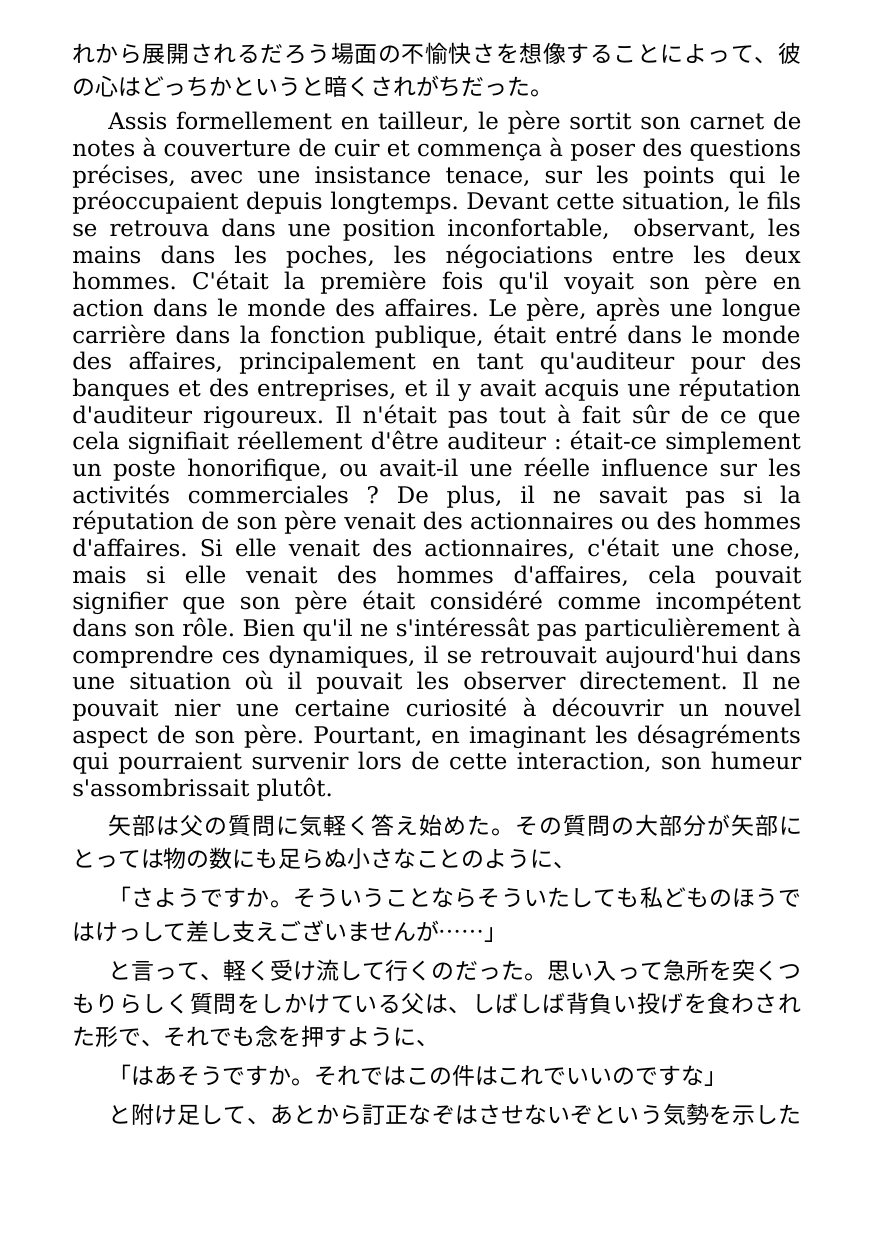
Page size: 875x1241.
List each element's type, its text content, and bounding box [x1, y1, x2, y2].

text 「さようですか。そういうことならそういたしても私どものほうではけっして差し支えございませんが……」 [72, 880, 802, 947]
text れから展開されるだろう場面の不愉快さを想像することによって、彼の心はどっちかというと暗くされがちだった。 [72, 36, 802, 102]
text 「はあそうですか。それではこの件はこれでいいのですな」 [72, 1058, 802, 1091]
text 矢部は父の質問に気軽く答え始めた。その質問の大部分が矢部にとっては物の数にも足らぬ小さなことのように、 [72, 808, 802, 874]
text Assis formellement en tailleur, le père sortit son carnet de notes à couverture de cuir et commença à poser des questions précises, avec une insistance tenace, sur les points qui le préoccupaient depuis longtemps. Devant cette situation, le fils se retrouva dans une position inconfortable, observant, les mains dans les poches, les négociations entre les deux hommes. C'était la première fois qu'il voyait son père en action dans le monde des affaires. Le père, après une longue carrière dans la fonction publique, était entré dans le monde des affaires, principalement en tant qu'auditeur pour des banques et des entreprises, et il y avait acquis une réputation d'auditeur rigoureux. Il n'était pas tout à fait sûr de ce que cela signifiait réellement d'être auditeur : était-ce simplement un poste honorifique, ou avait-il une réelle influence sur les activités commerciales ? De plus, il ne savait pas si la réputation de son père venait des actionnaires ou des hommes d'affaires. Si elle venait des actionnaires, c'était une chose, mais si elle venait des hommes d'affaires, cela pouvait signifier que son père était considéré comme incompétent dans son rôle. Bien qu'il ne s'intéressât pas particulièrement à comprendre ces dynamiques, il se retrouvait aujourd'hui dans une situation où il pouvait les observer directement. Il ne pouvait nier une certaine curiosité à découvrir un nouvel aspect de son père. Pourtant, en imaginant les désagréments qui pourraient survenir lors de cette interaction, son humeur s'assombrissait plutôt. [72, 108, 802, 802]
text と附け足して、あとから訂正なぞはさせないぞという気勢を示した [72, 1097, 802, 1131]
text と言って、軽く受け流して行くのだった。思い入って急所を突くつもりらしく質問をしかけている父は、しばしば背負い投げを食わされた形で、それでも念を押すように、 [72, 952, 802, 1052]
